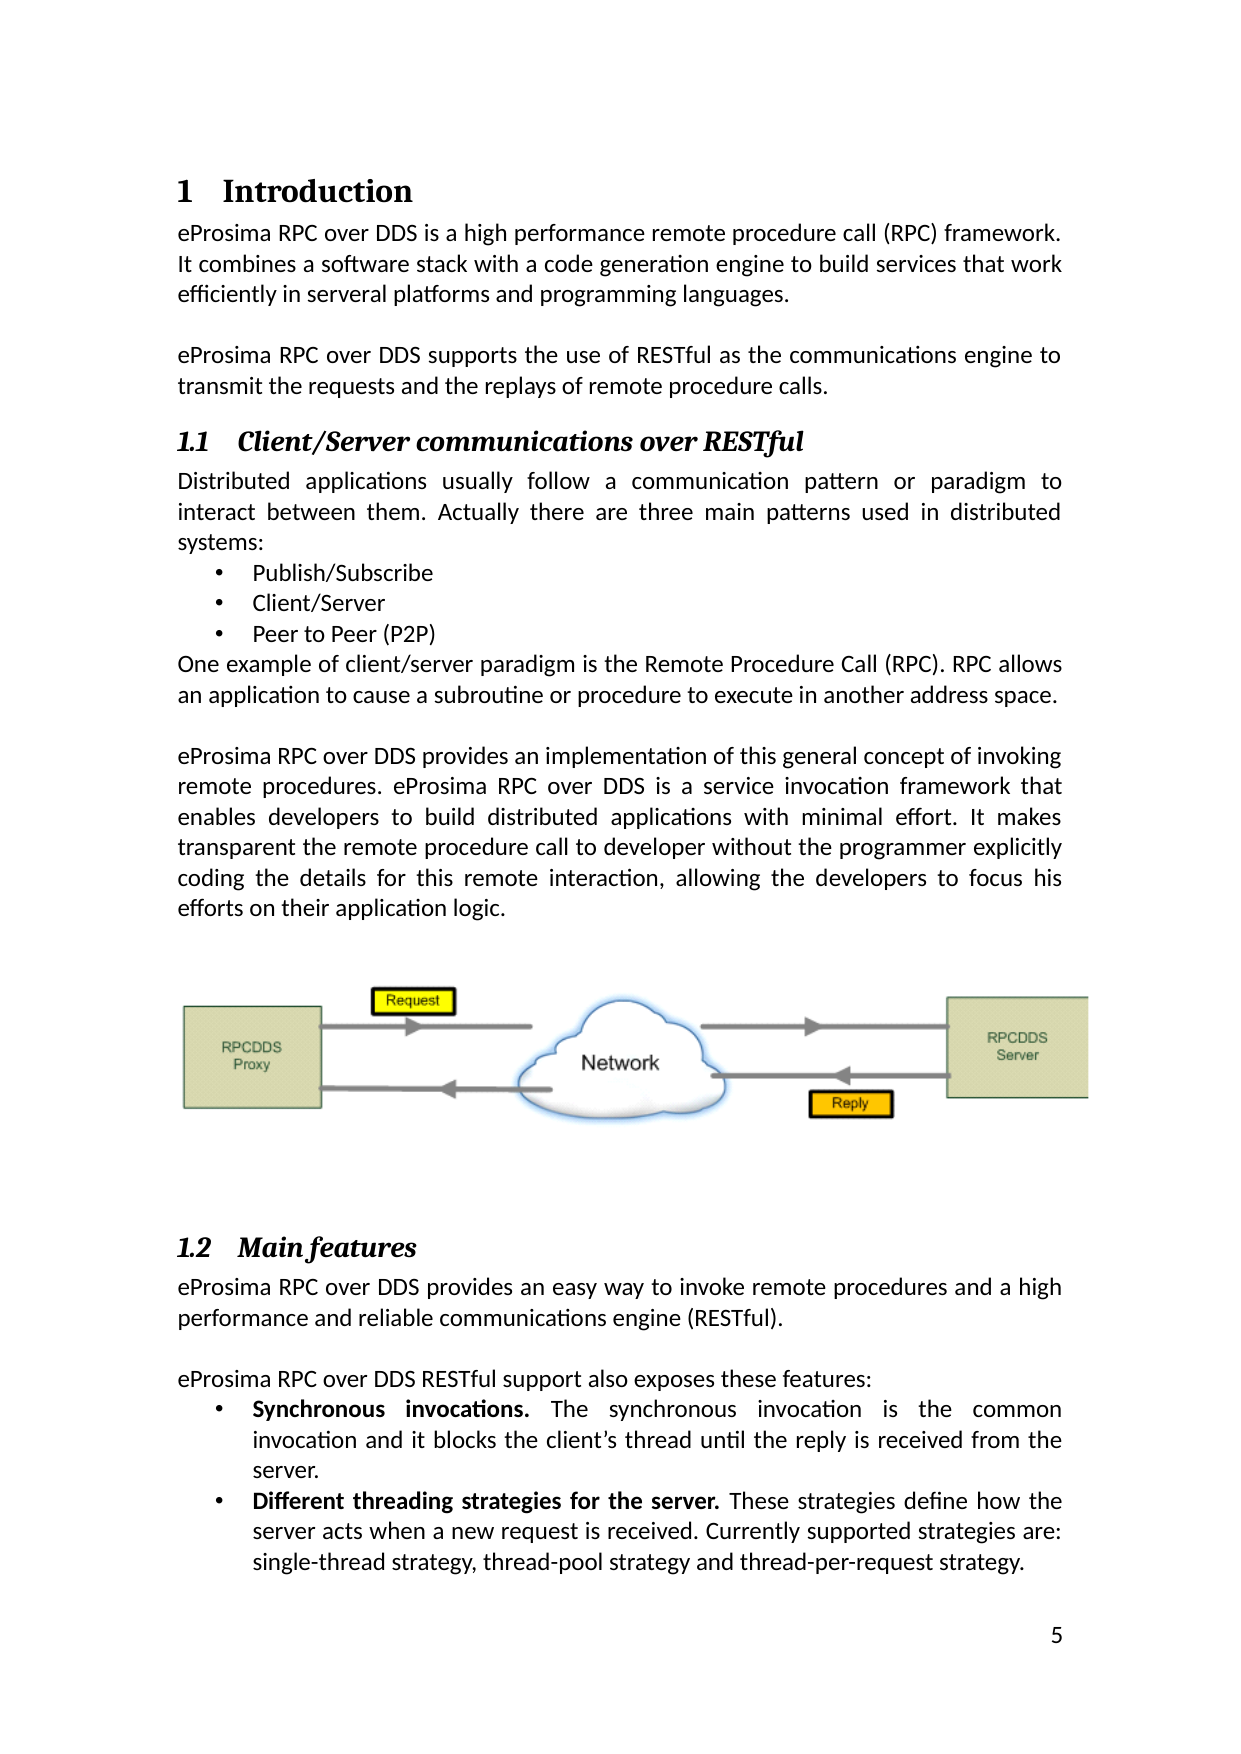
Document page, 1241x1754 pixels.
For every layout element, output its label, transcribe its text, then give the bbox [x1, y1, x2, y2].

text eProsima RPC over DDS provides an easy way to invoke remote procedures and a high performance and reliable communications engine (RESTful). [132, 1271, 1063, 1332]
text eProsima RPC over DDS RESTful support also exposes these features: [132, 1363, 1063, 1393]
list Client/Server [215, 587, 1063, 618]
list Peer to Peer (P2P) [215, 618, 1063, 648]
text eProsima RPC over DDS provides an implementation of this general concept of invoking remote procedures. eProsima RPC over DDS is a service invocation framework that enables developers to build distributed applications with minimal effort. It makes transparent the remote procedure call to developer without the programmer explicitly coding the details for this remote interaction, allowing the developers to focus his efforts on their application logic. [177, 740, 1063, 923]
text eProsima RPC over DDS supports the use of RESTful as the communications engine to transmit the requests and the replays of remote procedure calls. [177, 339, 1063, 400]
list Publish/Subscribe [215, 557, 1063, 587]
list Different threading strategies for the server. These strategies define how the server acts when a new request is received. Currently supported strategies are: single-thread strategy, thread-pool strategy and thread-per-request strategy. [215, 1485, 1063, 1577]
text One example of client/server paradigm is the Remote Procedure Call (RPC). RPC allows an application to cause a subroutine or procedure to execute in another address space. [177, 648, 1063, 709]
subtitle Introduction [177, 173, 1063, 211]
subtitle Client/Server communications over RESTful [177, 425, 1063, 459]
subtitle Main features [177, 1232, 1063, 1265]
list Synchronous invocations. The synchronous invocation is the common invocation and it blocks the client’s thread until the reply is received from the server. [215, 1393, 1063, 1485]
text eProsima RPC over DDS is a high performance remote procedure call (RPC) framework. It combines a software stack with a code generation engine to build services that work efficiently in serveral platforms and programming languages. [177, 217, 1063, 309]
text Distributed applications usually follow a communication pattern or paradigm to interact between them. Actually there are three main patterns used in distributed systems: [177, 465, 1063, 557]
